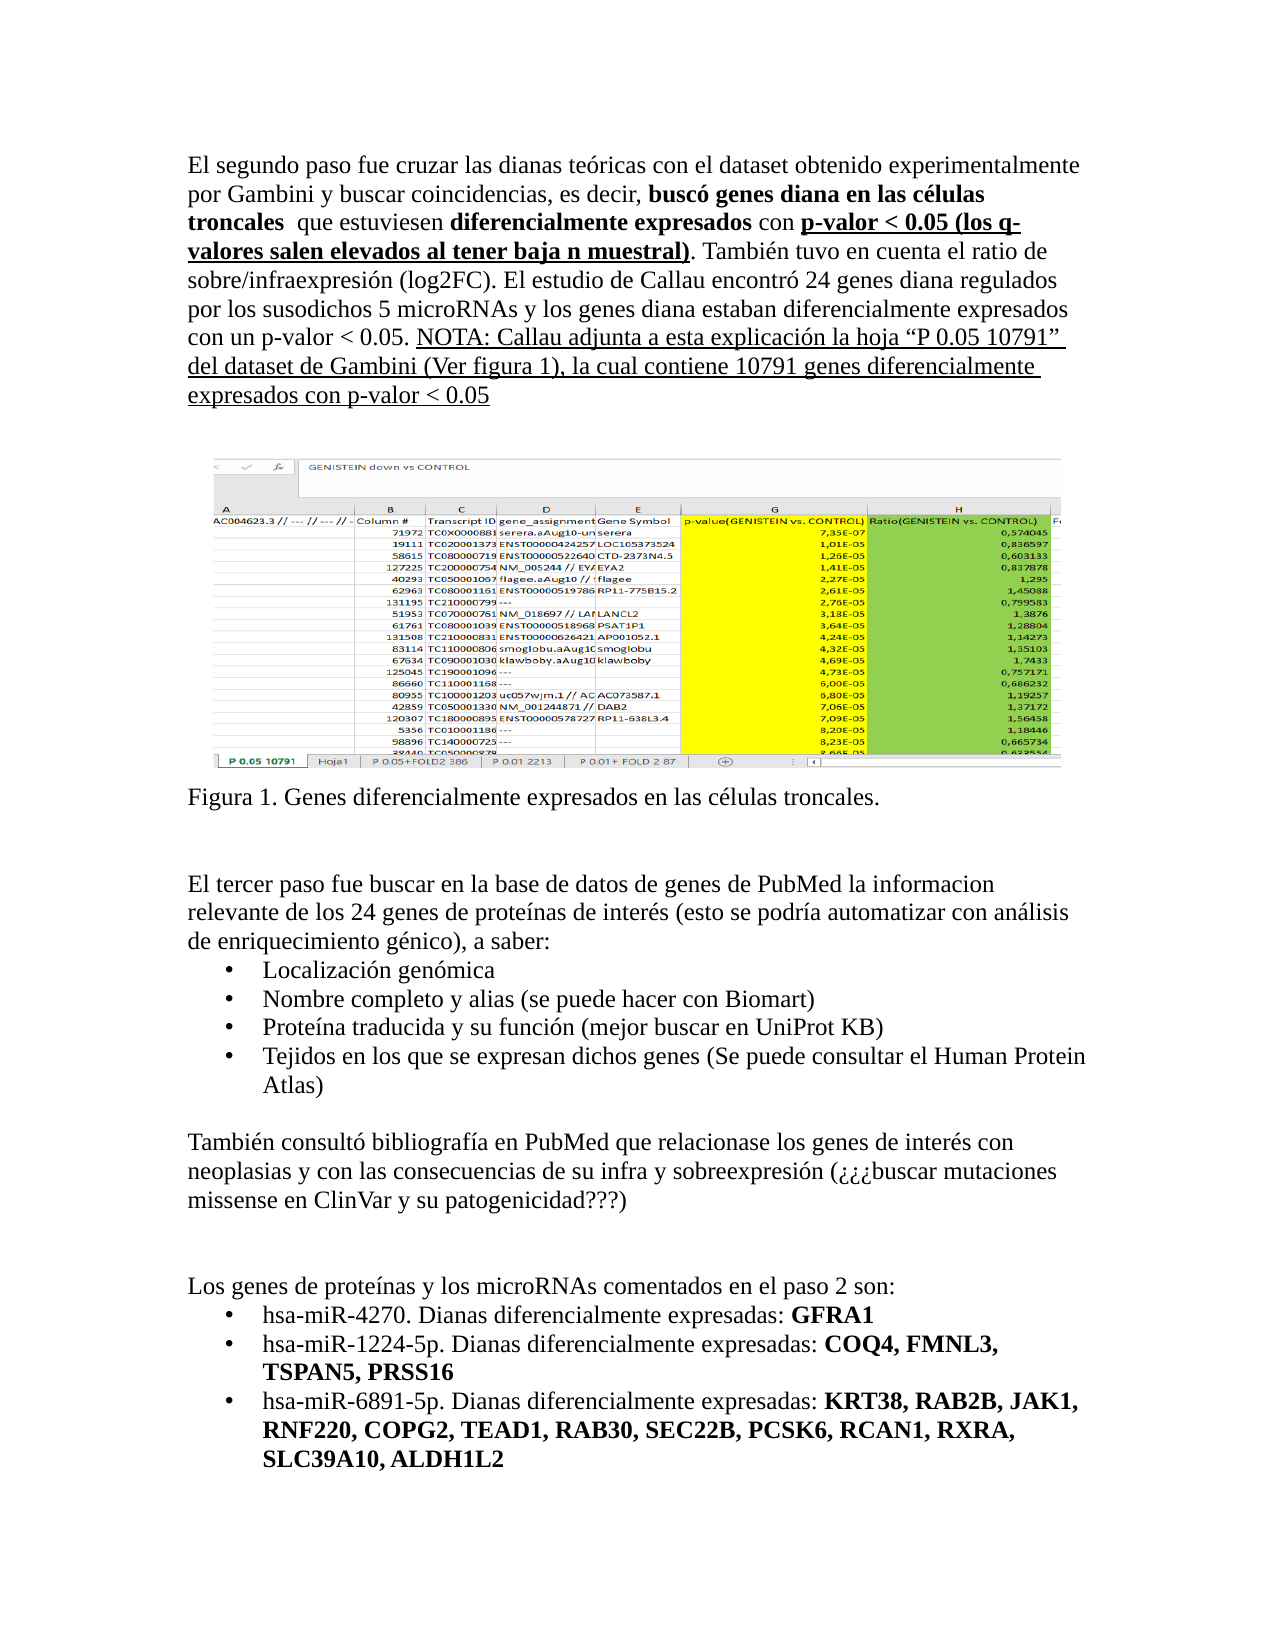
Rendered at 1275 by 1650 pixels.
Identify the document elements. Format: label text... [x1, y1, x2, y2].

text El tercer paso fue buscar en la base de datos de genes de PubMed la informacion relevante de los 24 genes de proteínas de interés (esto se podría automatizar con análisis de enriquecimiento génico), a saber: [187, 869, 1087, 955]
list Nombre completo y alias (se puede hacer con Biomart) [225, 984, 1087, 1012]
text También consultó bibliografía en PubMed que relacionase los genes de interés con neoplasias y con las consecuencias de su infra y sobreexpresión (¿¿¿buscar mutaciones missense en ClinVar y su patogenicidad???) [187, 1127, 1087, 1214]
list Tejidos en los que se expresan dichos genes (Se puede consultar el Human Protein Atlas) [225, 1041, 1087, 1099]
text Figura 1. Genes diferencialmente expresados en las células troncales. [187, 782, 1087, 811]
picture [213, 454, 1062, 772]
text Los genes de proteínas y los microRNAs comentados en el paso 2 son: [187, 1271, 1087, 1300]
list hsa-miR-1224-5p. Dianas diferencialmente expresadas: COQ4, FMNL3, TSPAN5, PRSS16 [225, 1329, 1087, 1386]
list Proteína traducida y su función (mejor buscar en UniProt KB) [225, 1012, 1087, 1041]
list hsa-miR-6891-5p. Dianas diferencialmente expresadas: KRT38, RAB2B, JAK1, RNF220, COPG2, TEAD1, RAB30, SEC22B, PCSK6, RCAN1, RXRA, SLC39A10, ALDH1L2 [225, 1386, 1087, 1472]
list hsa-miR-4270. Dianas diferencialmente expresadas: GFRA1 [225, 1300, 1087, 1329]
list Localización genómica [225, 955, 1087, 984]
text El segundo paso fue cruzar las dianas teóricas con el dataset obtenido experimentalmente por Gambini y buscar coincidencias, es decir, buscó genes diana en las células troncales que estuviesen diferencialmente expresados con p-valor < 0.05 (los q-valores salen elevados al tener baja n muestral). También tuvo en cuenta el ratio de sobre/infraexpresión (log2FC). El estudio de Callau encontró 24 genes diana regulados por los susodichos 5 microRNAs y los genes diana estaban diferencialmente expresados con un p-valor < 0.05. NOTA: Callau adjunta a esta explicación la hoja “P 0.05 10791” del dataset de Gambini (Ver figura 1), la cual contiene 10791 genes diferencialmente expresados con p-valor < 0.05 [187, 150, 1087, 409]
